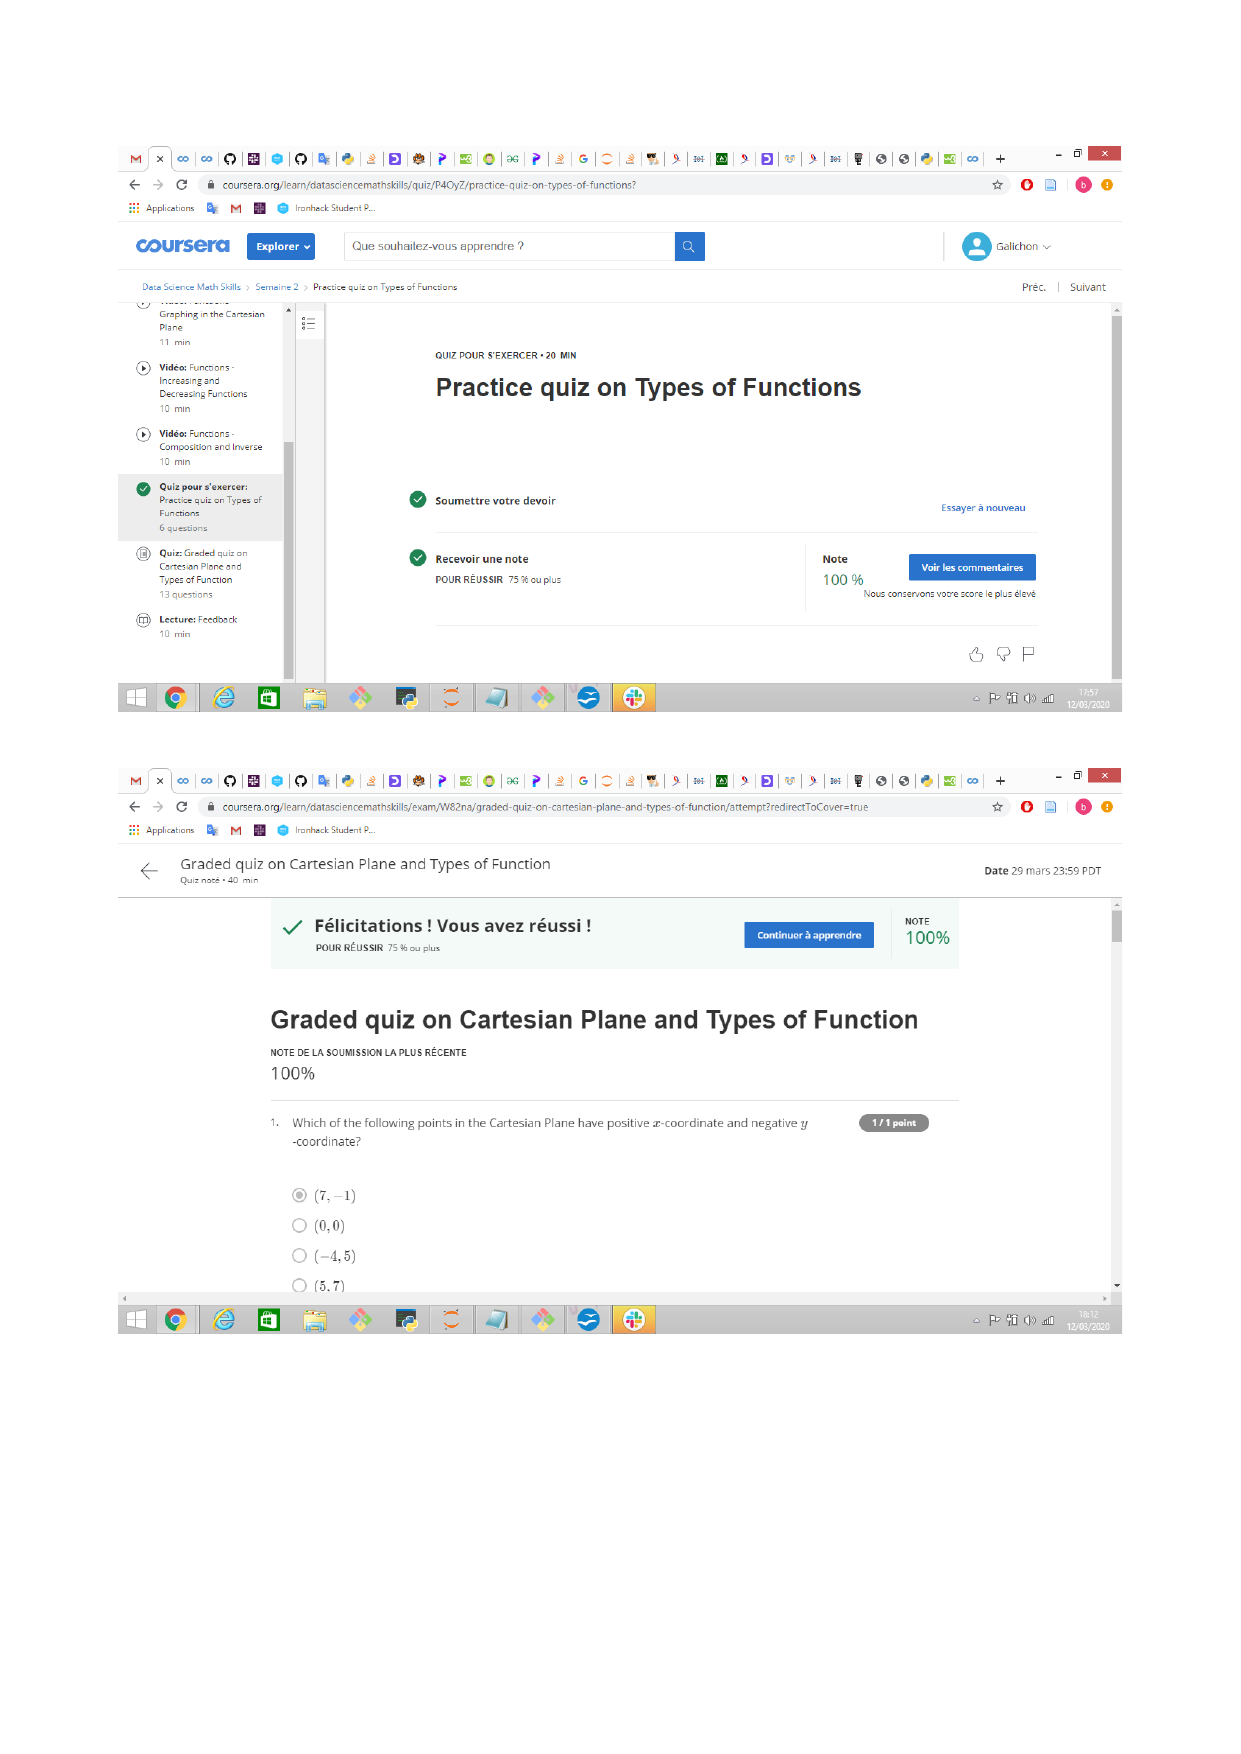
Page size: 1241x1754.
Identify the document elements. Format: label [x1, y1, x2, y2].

picture [118, 146, 1123, 712]
picture [118, 768, 1123, 1334]
